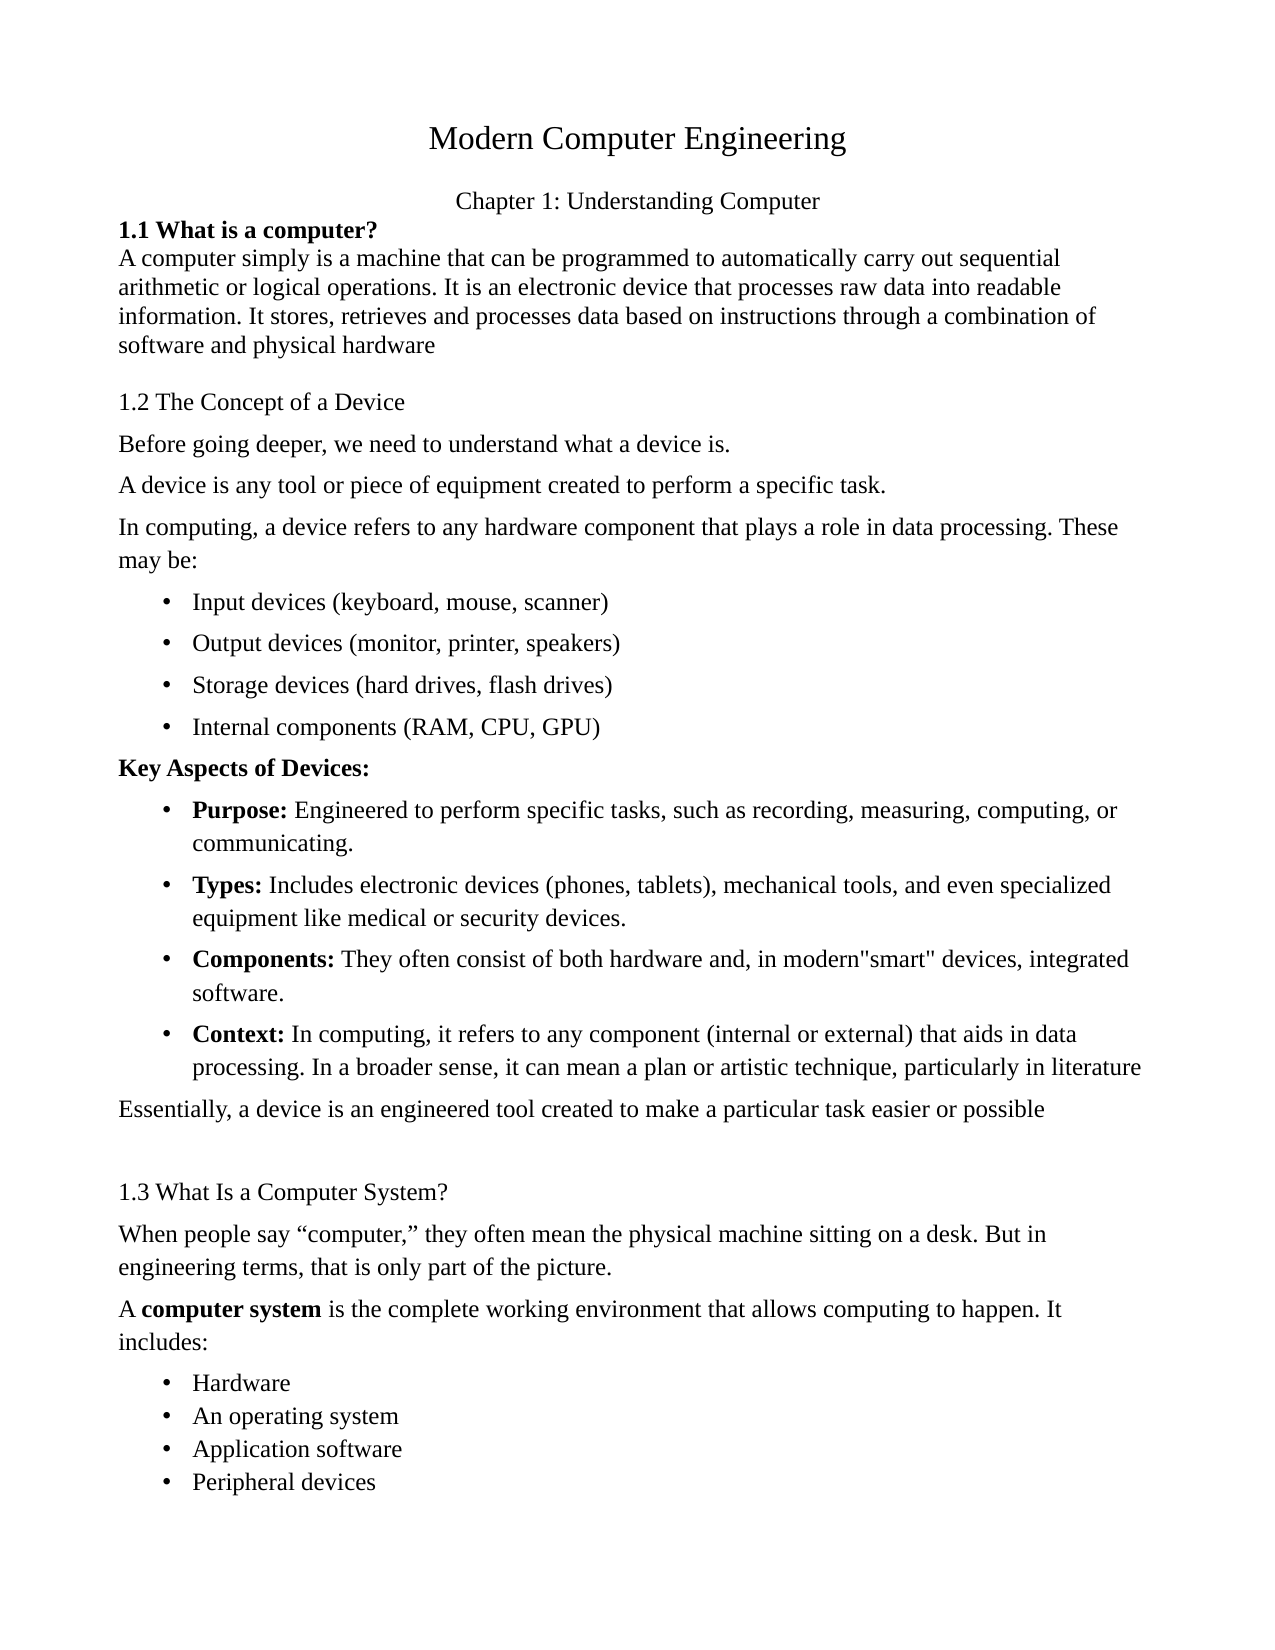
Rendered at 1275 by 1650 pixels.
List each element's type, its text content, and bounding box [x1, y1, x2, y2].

text 1.1 What is a computer? [118, 215, 1157, 243]
list Types: Includes electronic devices (phones, tablets), mechanical tools, and even specialized equipment like medical or security devices. [162, 870, 1157, 932]
list An operating system [162, 1401, 1157, 1430]
list Input devices (keyboard, mouse, scanner) [162, 587, 1157, 616]
list Output devices (monitor, printer, speakers) [162, 628, 1157, 657]
text A computer simply is a machine that can be programmed to automatically carry out sequential arithmetic or logical operations. It is an electronic device that processes raw data into readable information. It stores, retrieves and processes data based on instructions through a combination of software and physical hardware [118, 243, 1157, 358]
text 1.2 The Concept of a Device [118, 387, 1157, 416]
text Before going deeper, we need to understand what a device is. [118, 429, 1157, 458]
text Key Aspects of Devices: [118, 753, 1157, 782]
list Components: They often consist of both hardware and, in modern"smart" devices, integrated software. [162, 944, 1157, 1006]
text Essentially, a device is an engineered tool created to make a particular task easier or possible [118, 1094, 1157, 1123]
list Application software [162, 1434, 1157, 1463]
list Hardware [162, 1368, 1157, 1397]
list Purpose: Engineered to perform specific tasks, such as recording, measuring, computing, or communicating. [162, 795, 1157, 857]
list Context: In computing, it refers to any component (internal or external) that aids in data processing. In a broader sense, it can mean a plan or artistic technique, particularly in literature [162, 1019, 1157, 1081]
list Internal components (RAM, CPU, GPU) [162, 712, 1157, 741]
text Chapter 1: Understanding Computer [118, 186, 1157, 215]
text A device is any tool or piece of equipment created to perform a specific task. [118, 471, 1157, 499]
text 1.3 What Is a Computer System? [118, 1177, 1157, 1206]
text In computing, a device refers to any hardware component that plays a role in data processing. These may be: [118, 512, 1157, 574]
list Storage devices (hard drives, flash drives) [162, 670, 1157, 699]
text A computer system is the complete working environment that allows computing to happen. It includes: [118, 1294, 1157, 1355]
list Peripheral devices [162, 1467, 1157, 1496]
text When people say “computer,” they often mean the physical machine sitting on a desk. But in engineering terms, that is only part of the picture. [118, 1219, 1157, 1281]
